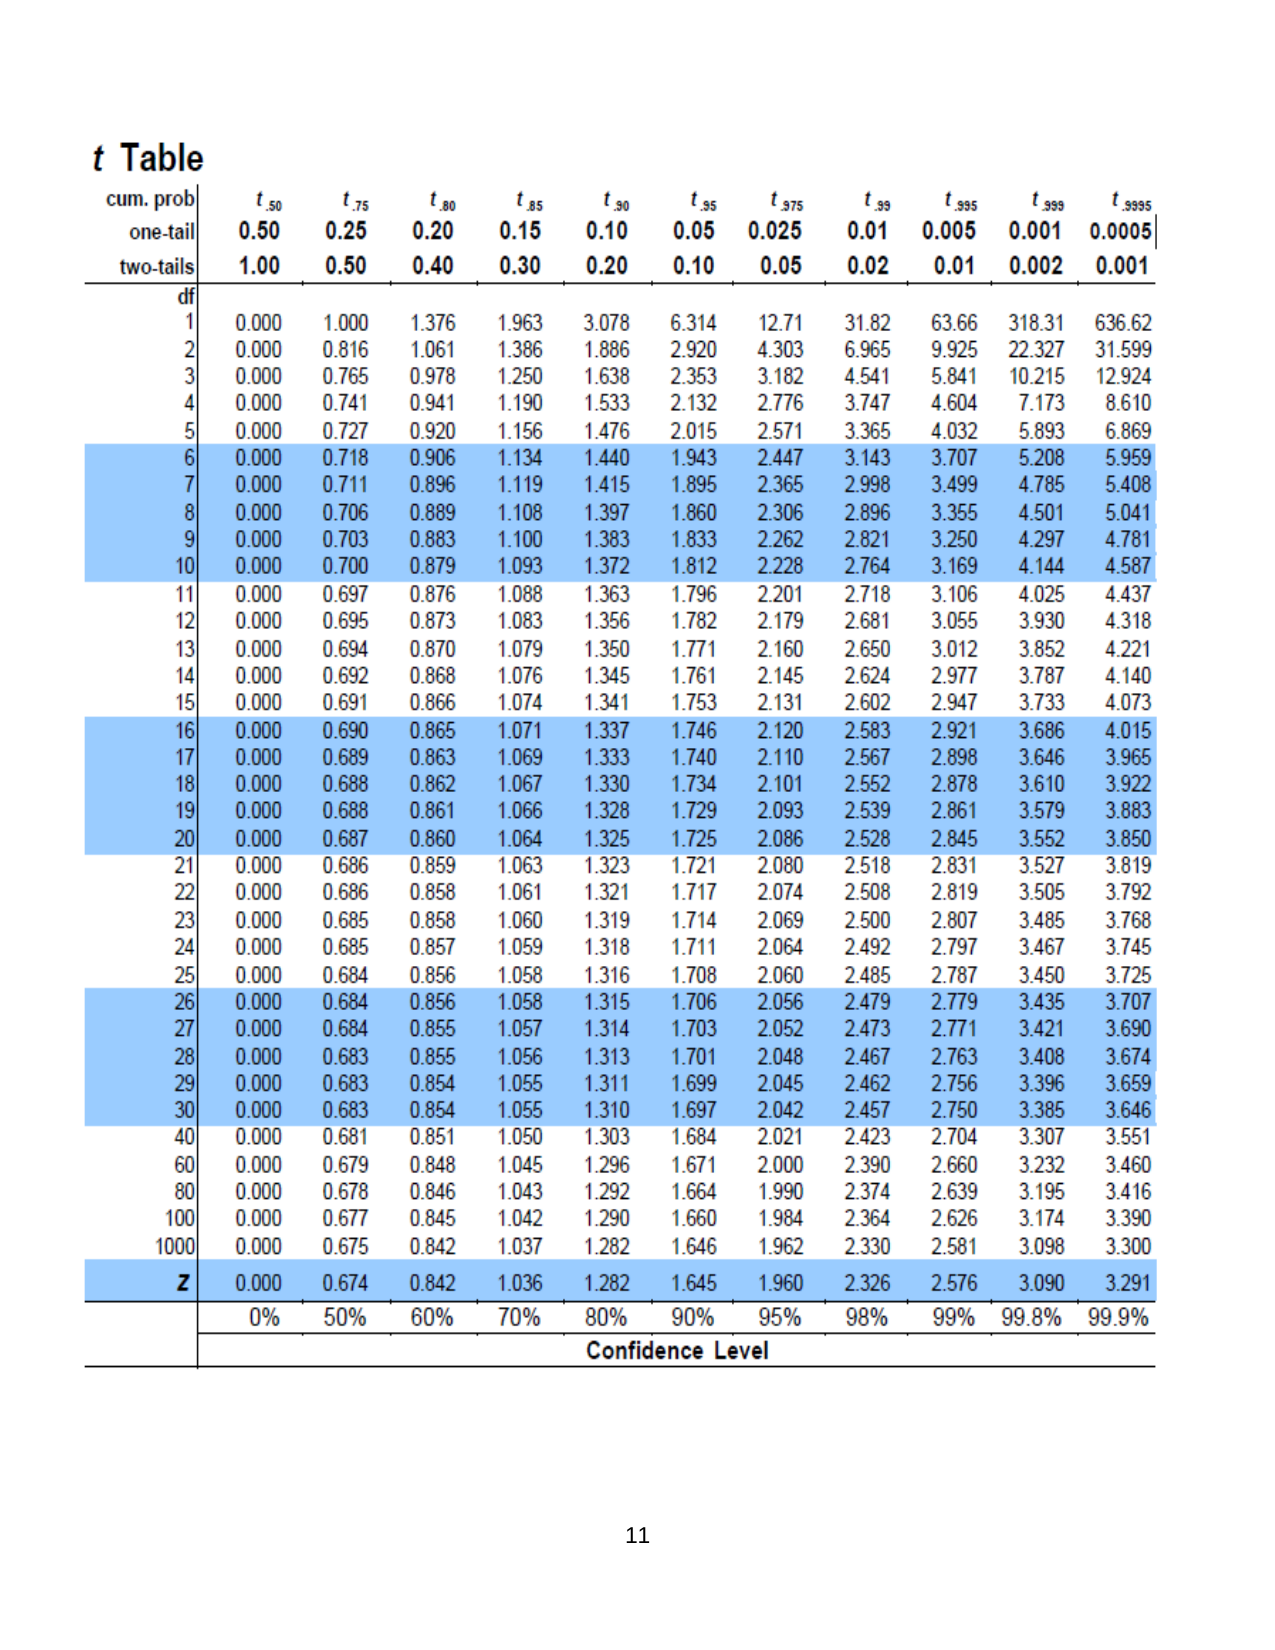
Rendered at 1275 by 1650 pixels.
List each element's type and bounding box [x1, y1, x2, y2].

picture [75, 129, 1200, 1391]
